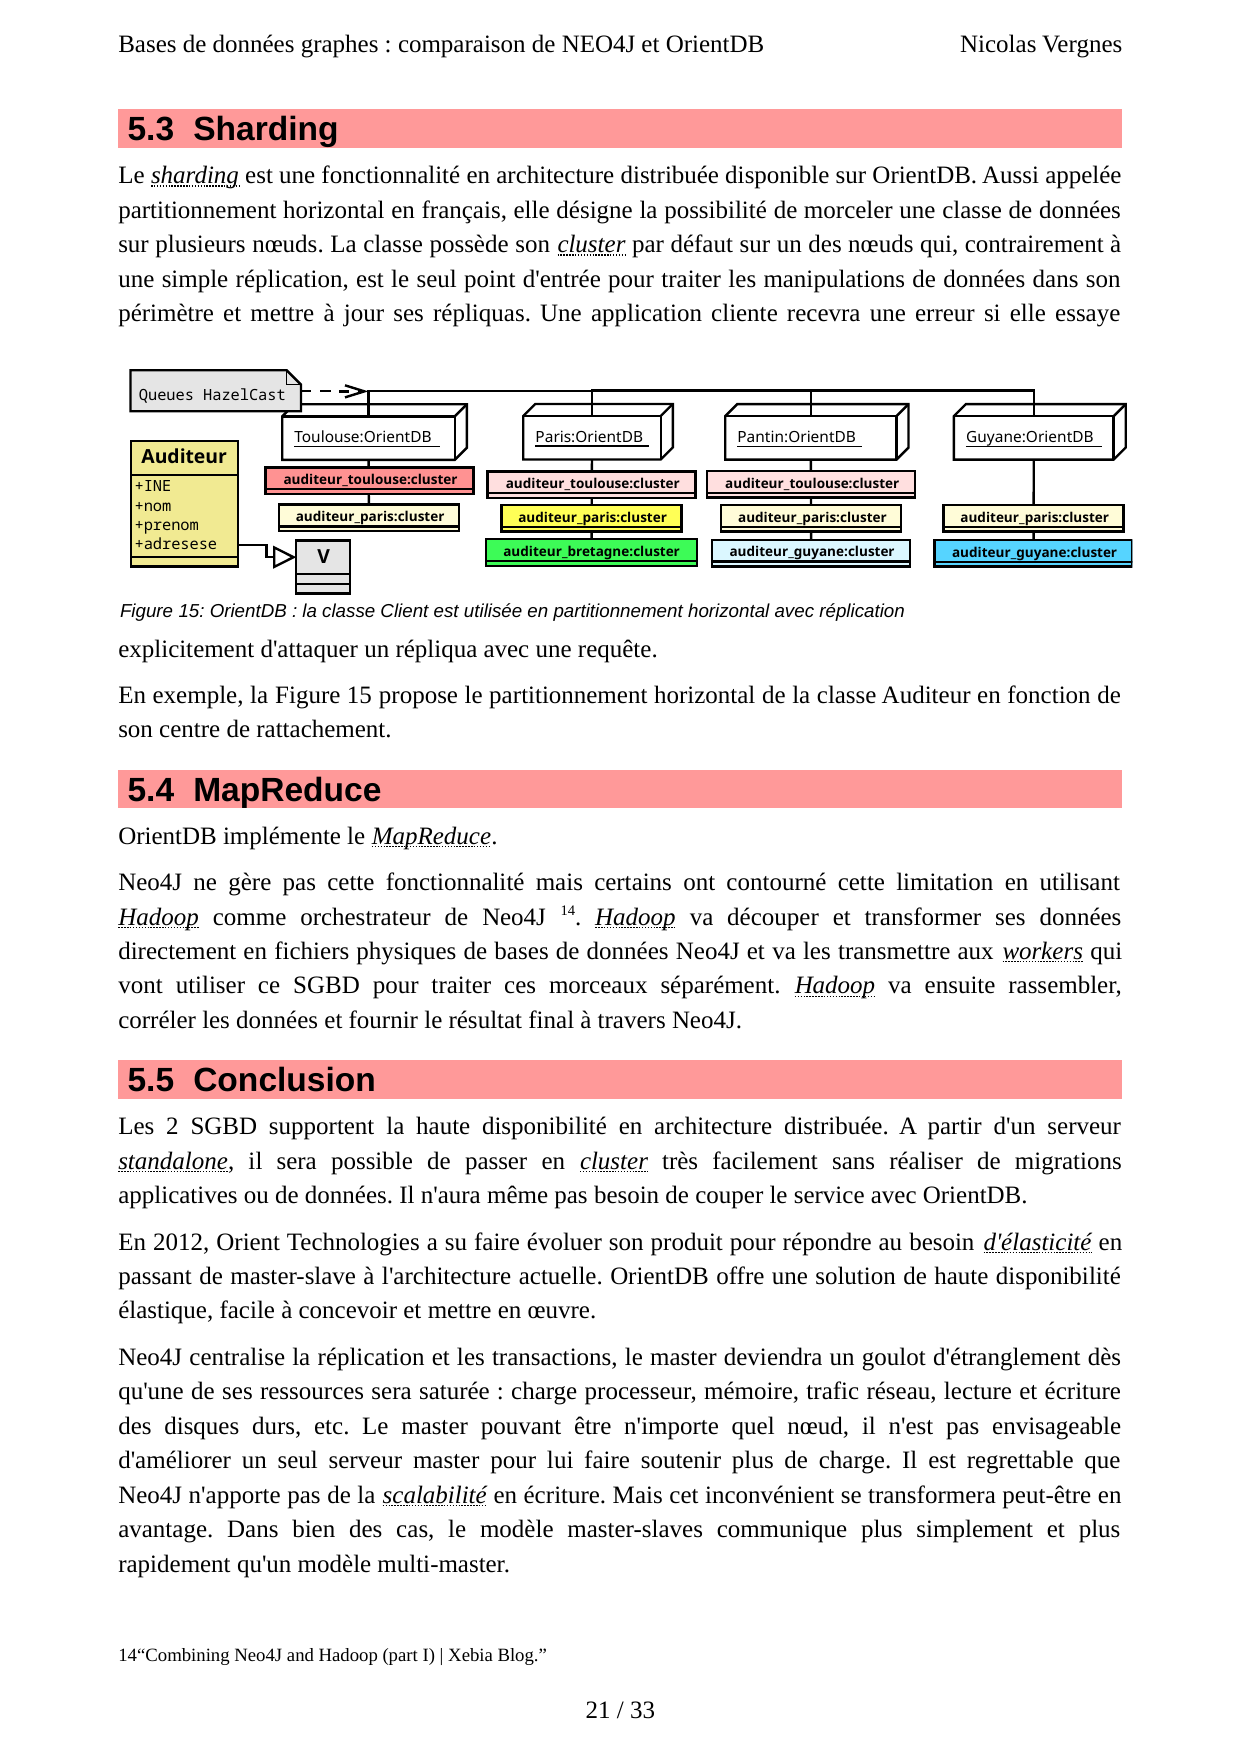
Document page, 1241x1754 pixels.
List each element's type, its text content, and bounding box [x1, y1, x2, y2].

text “Combining Neo4J and Hadoop (part I) | Xebia Blog.” [118, 1644, 1122, 1666]
text En 2012, Orient Technologies a su faire évoluer son produit pour répondre au besoin d'élasticité en passant de master-slave à l'architecture actuelle. OrientDB offre une solution de haute disponibilité élastique, facile à concevoir et mettre en œuvre. [118, 1227, 1122, 1324]
text Figure 15: OrientDB : la classe Client est utilisée en partitionnement horizontal avec réplication [120, 361, 1141, 622]
subtitle MapReduce [118, 770, 1122, 808]
text Neo4J ne gère pas cette fonctionnalité mais certains ont contourné cette limitation en utilisant Hadoop comme orchestrateur de Neo4J . Hadoop va découper et transformer ses données directement en fichiers physiques de bases de données Neo4J et va les transmettre aux workers qui vont utiliser ce SGBD pour traiter ces morceaux séparément. Hadoop va ensuite rassembler, corréler les données et fournir le résultat final à travers Neo4J. [118, 867, 1122, 1034]
text En exemple, la Figure 15 propose le partitionnement horizontal de la classe Auditeur en fonction de son centre de rattachement. [118, 680, 1122, 743]
subtitle Sharding [118, 109, 1122, 148]
text Neo4J centralise la réplication et les transactions, le master deviendra un goulot d'étranglement dès qu'une de ses ressources sera saturée : charge processeur, mémoire, trafic réseau, lecture et écriture des disques durs, etc. Le master pouvant être n'importe quel nœud, il n'est pas envisageable d'améliorer un seul serveur master pour lui faire soutenir plus de charge. Il est regrettable que Neo4J n'apporte pas de la scalabilité en écriture. Mais cet inconvénient se transformera peut-être en avantage. Dans bien des cas, le modèle master-slaves communique plus simplement et plus rapidement qu'un modèle multi-master. [118, 1342, 1122, 1577]
subtitle Conclusion [118, 1060, 1122, 1099]
text Les 2 SGBD supportent la haute disponibilité en architecture distribuée. A partir d'un serveur standalone, il sera possible de passer en cluster très facilement sans réaliser de migrations applicatives ou de données. Il n'aura même pas besoin de couper le service avec OrientDB. [118, 1111, 1122, 1209]
text OrientDB implémente le MapReduce. [118, 821, 1122, 849]
text Le sharding est une fonctionnalité en architecture distribuée disponible sur OrientDB. Aussi appelée partitionnement horizontal en français, elle désigne la possibilité de morceler une classe de données sur plusieurs nœuds. La classe possède son cluster par défaut sur un des nœuds qui, contrairement à une simple réplication, est le seul point d'entrée pour traiter les manipulations de données dans son périmètre et mettre à jour ses répliquas. Une application cliente recevra une erreur si elle essaye explicitement d'attaquer un répliqua avec une requête. [118, 160, 1122, 662]
